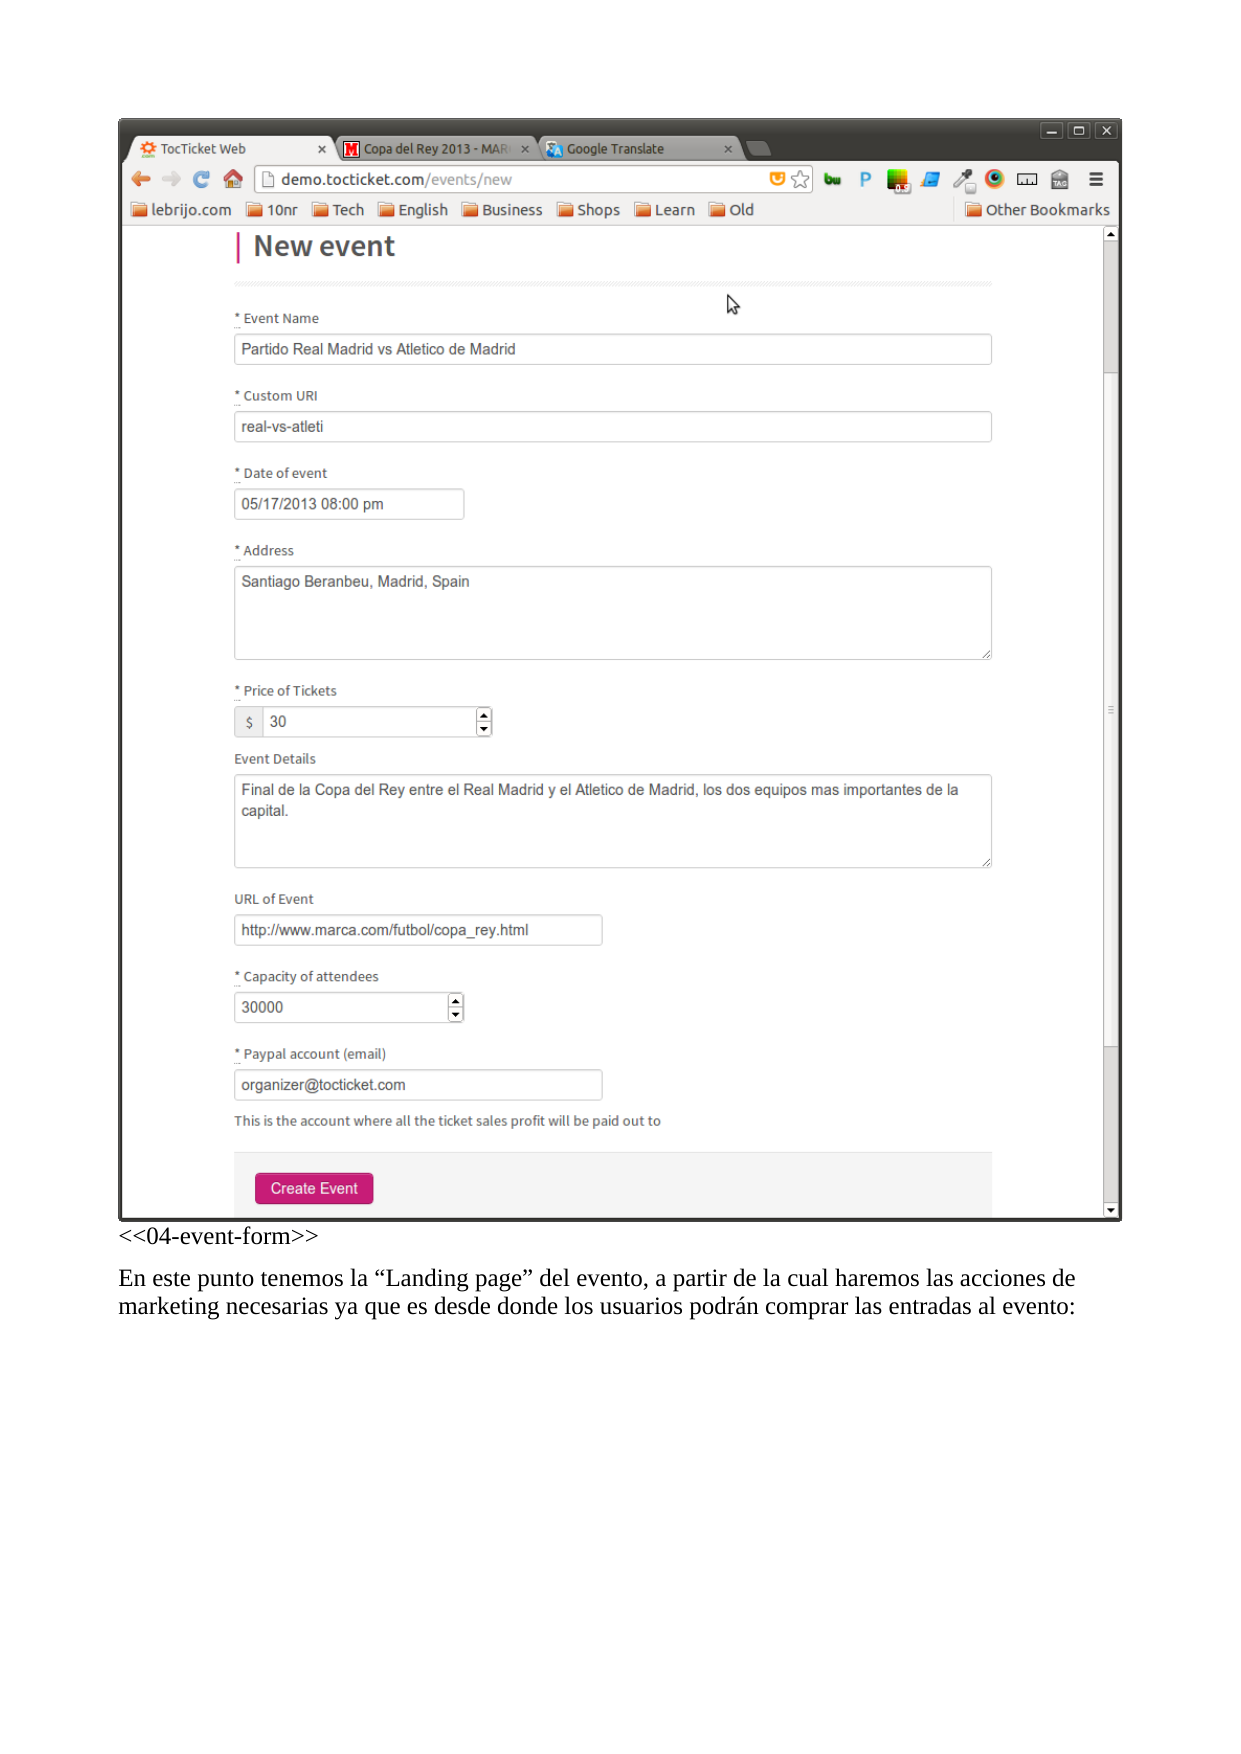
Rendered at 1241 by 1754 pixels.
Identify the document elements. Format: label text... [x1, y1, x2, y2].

text <<04-event-form>> [118, 1222, 1122, 1250]
picture [118, 118, 1123, 1222]
text En este punto tenemos la “Landing page” del evento, a partir de la cual haremos las acciones de marketing necesarias ya que es desde donde los usuarios podrán comprar las entradas al evento: [118, 1263, 1122, 1320]
